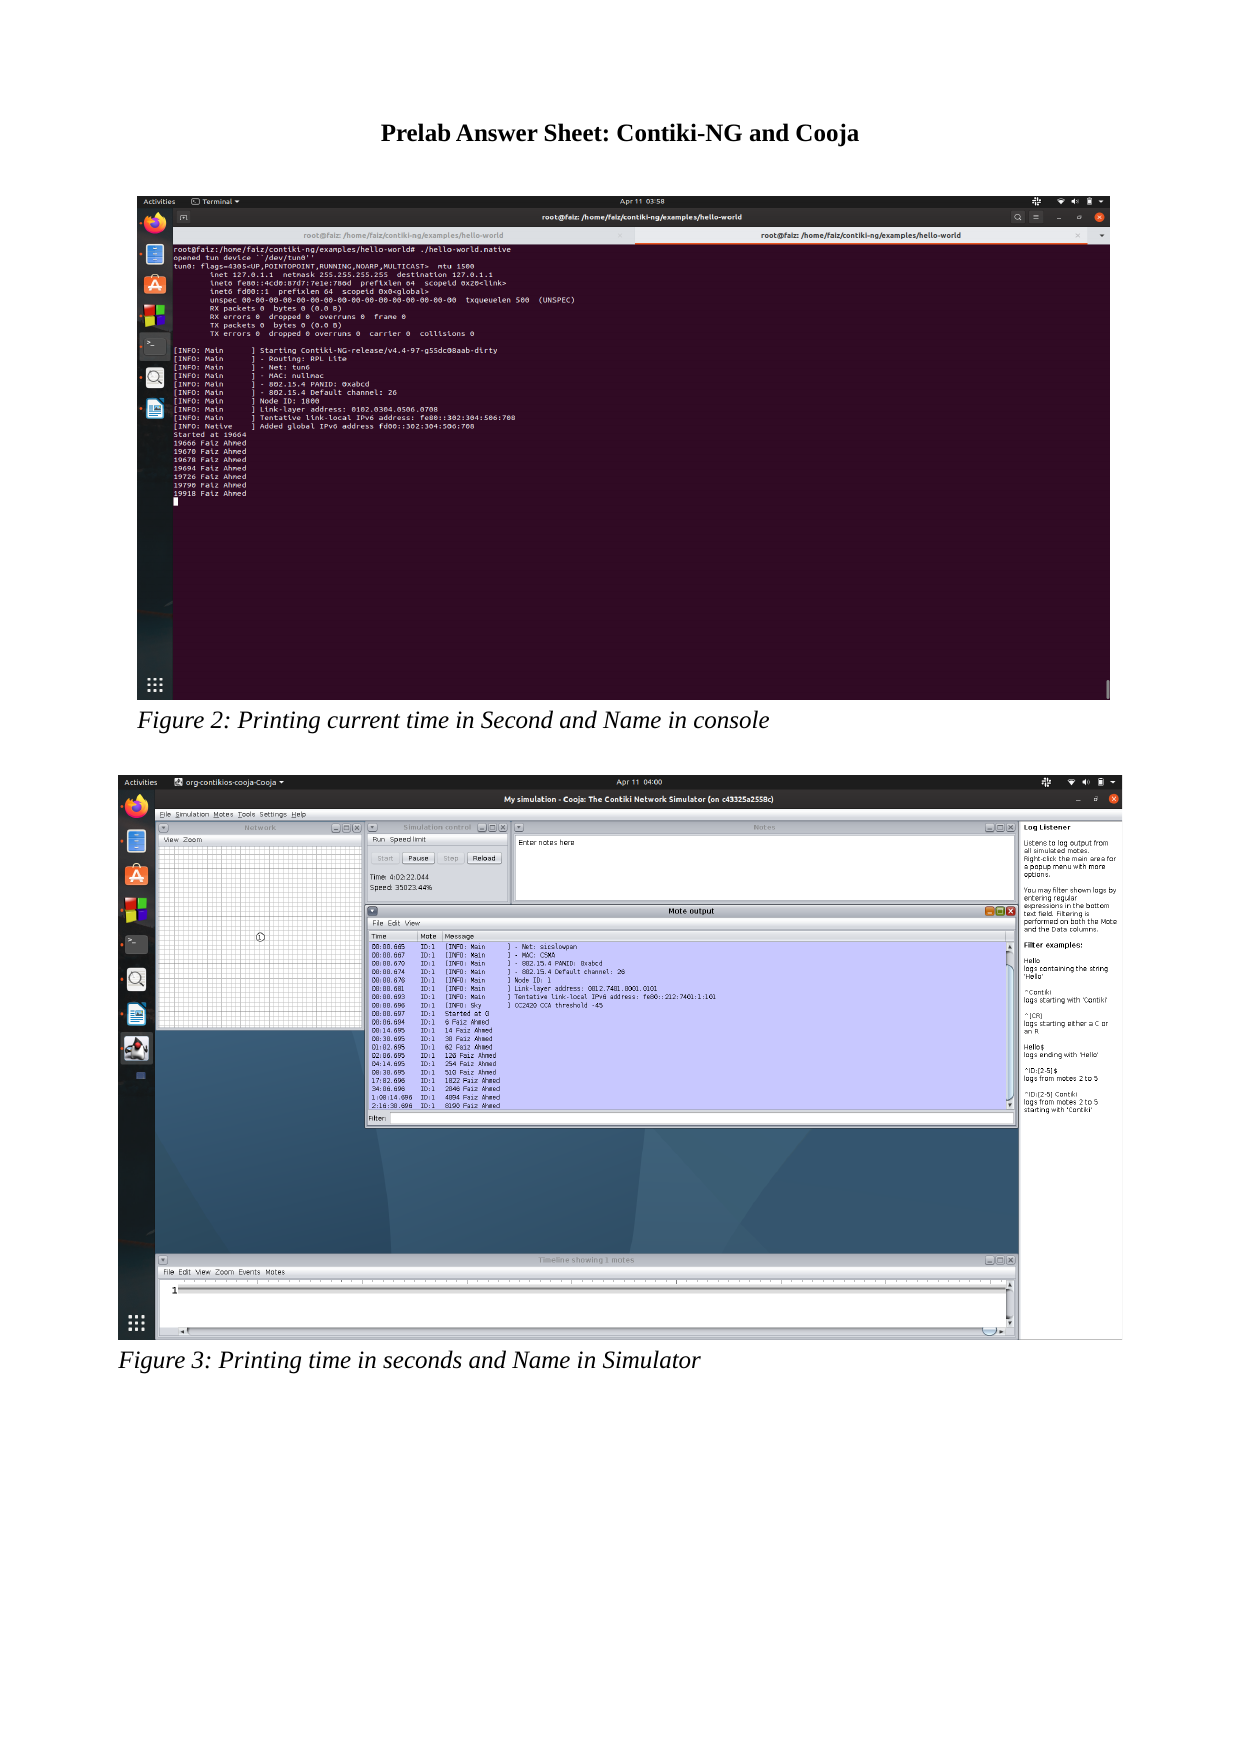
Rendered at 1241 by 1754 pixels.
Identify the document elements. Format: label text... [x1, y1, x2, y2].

picture [118, 775, 1123, 1340]
picture [137, 196, 1110, 700]
text Figure 2: Printing current time in Second and Name in console [137, 700, 1110, 734]
text Figure 3: Printing time in seconds and Name in Simulator [118, 1340, 1122, 1374]
